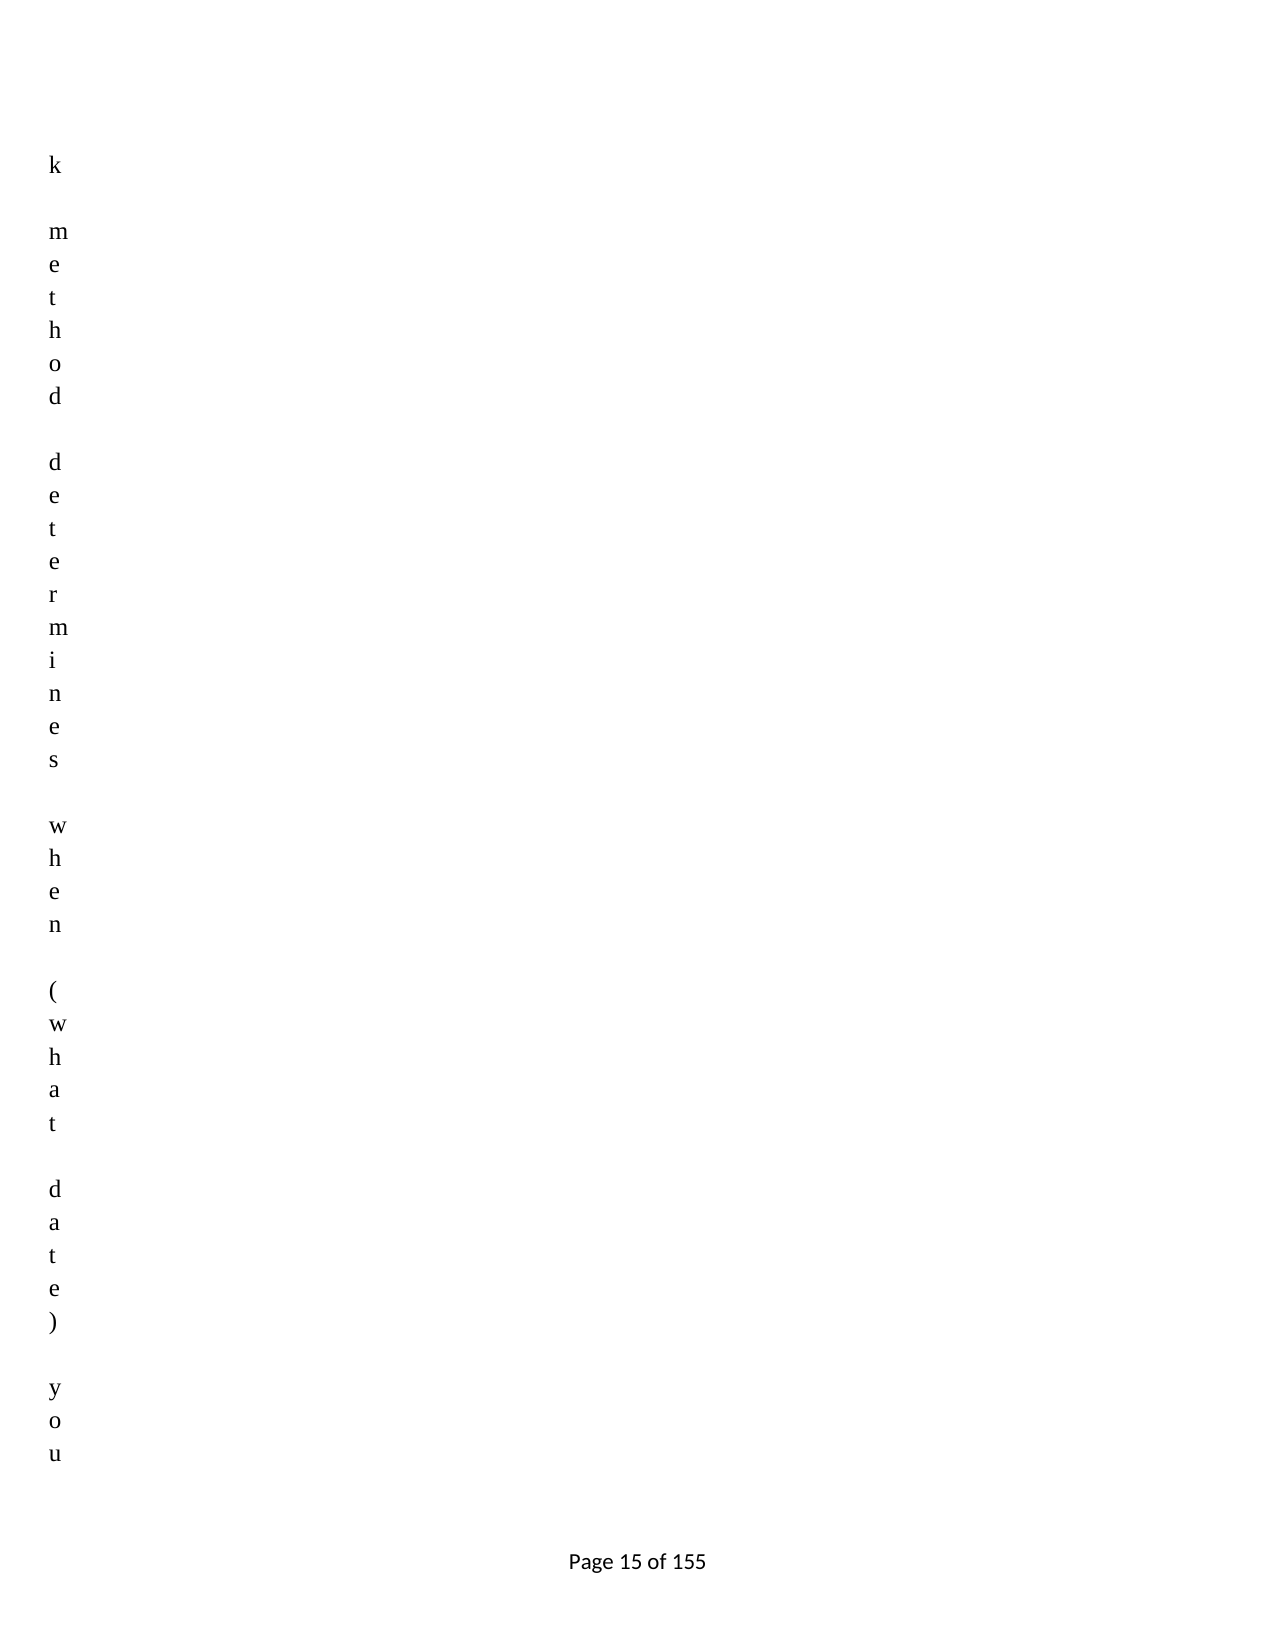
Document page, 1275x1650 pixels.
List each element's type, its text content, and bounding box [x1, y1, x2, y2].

table_cell k method determines when (what date) you [38, 150, 294, 1499]
table_cell [295, 150, 551, 1499]
table_cell [551, 150, 808, 1499]
table_cell [1066, 150, 1275, 1499]
table_cell [809, 150, 1066, 1499]
